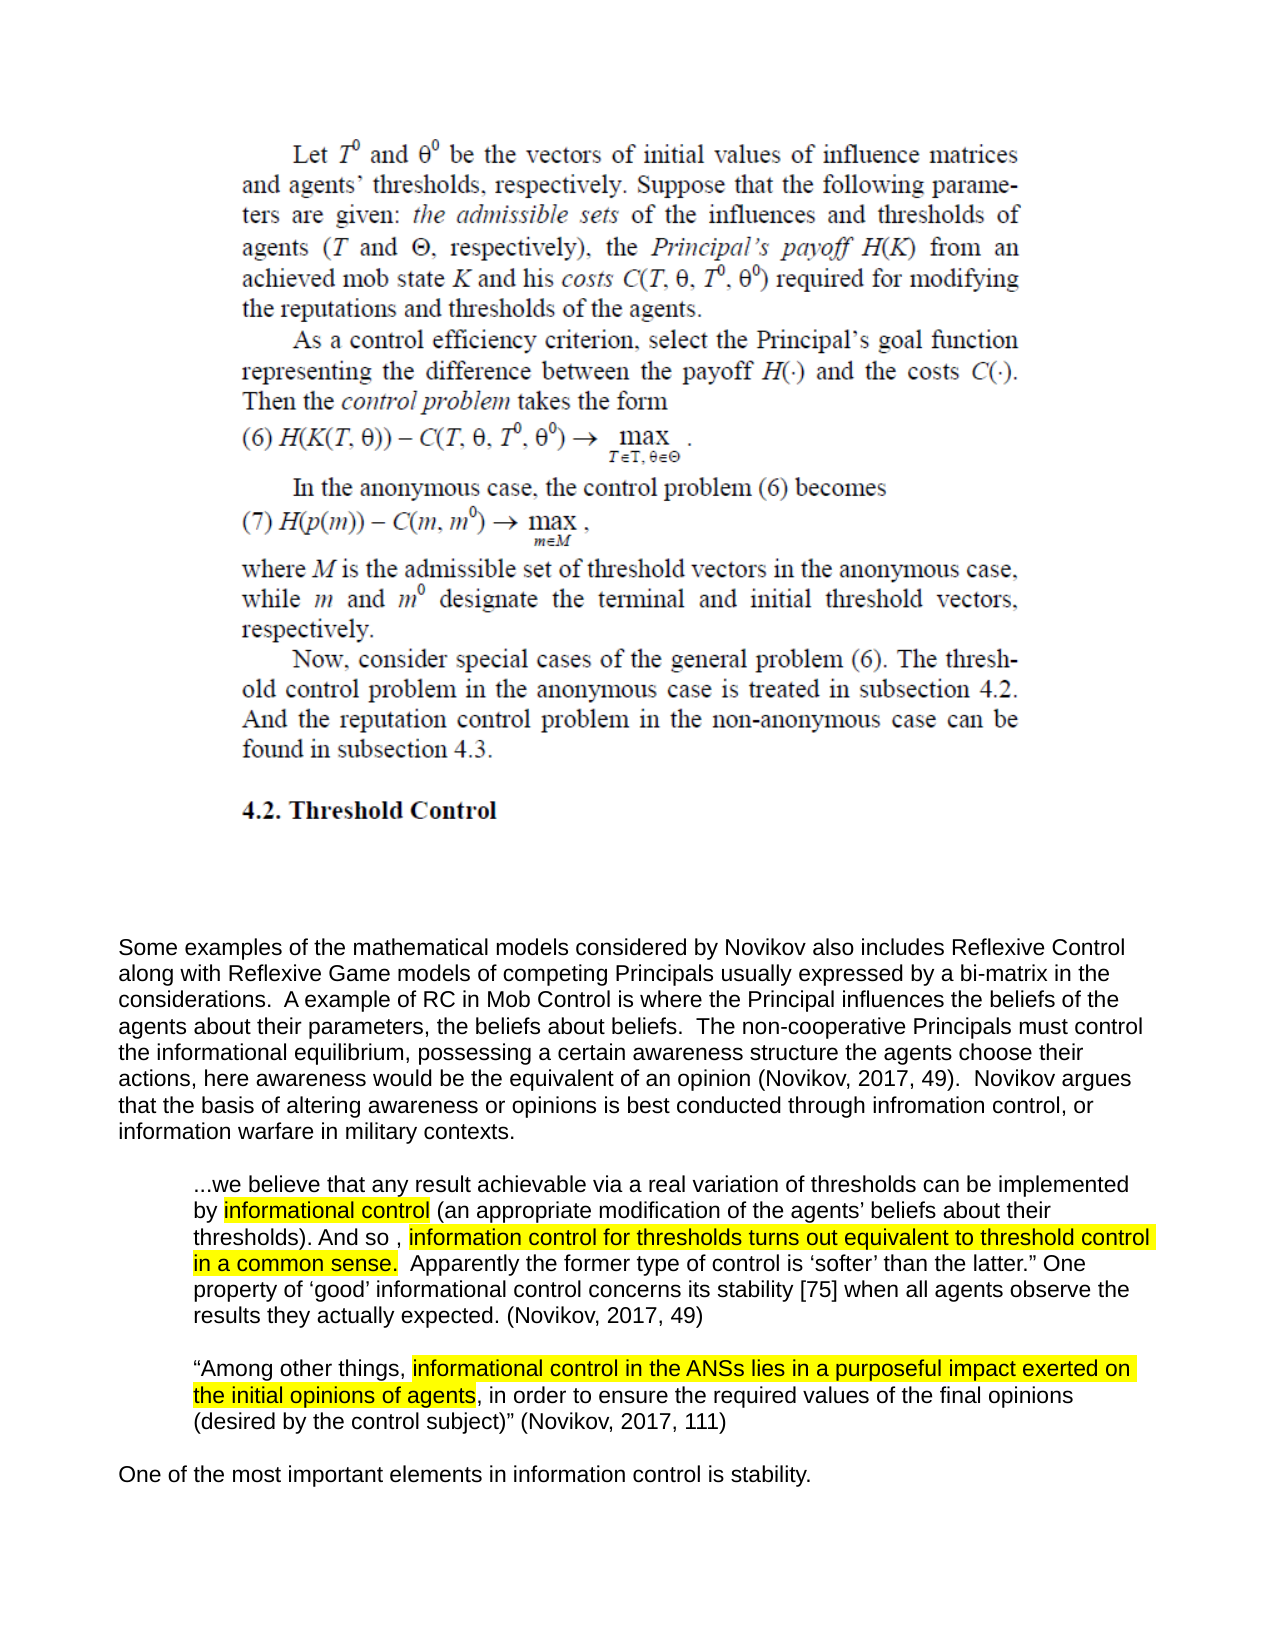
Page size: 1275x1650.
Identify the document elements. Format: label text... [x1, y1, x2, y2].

text One of the most important elements in information control is stability. [118, 1461, 1157, 1487]
text Some examples of the mathematical models considered by Novikov also includes Reflexive Control along with Reflexive Game models of competing Principals usually expressed by a bi-matrix in the considerations. A example of RC in Mob Control is where the Principal influences the beliefs of the agents about their parameters, the beliefs about beliefs. The non-cooperative Principals must control the informational equilibrium, possessing a certain awareness structure the agents choose their actions, here awareness would be the equivalent of an opinion (Novikov, 2017, 49). Novikov argues that the basis of altering awareness or opinions is best conducted through infromation control, or information warfare in military contexts. [118, 933, 1157, 1144]
text ...we believe that any result achievable via a real variation of thresholds can be implemented by informational control (an appropriate modification of the agents’ beliefs about their thresholds). And so , information control for thresholds turns out equivalent to threshold control in a common sense. Apparently the former type of control is ‘softer’ than the latter.” One property of ‘good’ informational control concerns its stability [75] when all agents observe the results they actually expected. (Novikov, 2017, 49) [193, 1171, 1157, 1329]
picture [240, 118, 1035, 829]
text “Among other things, informational control in the ANSs lies in a purposeful impact exerted on the initial opinions of agents, in order to ensure the required values of the final opinions (desired by the control subject)” (Novikov, 2017, 111) [193, 1355, 1157, 1434]
